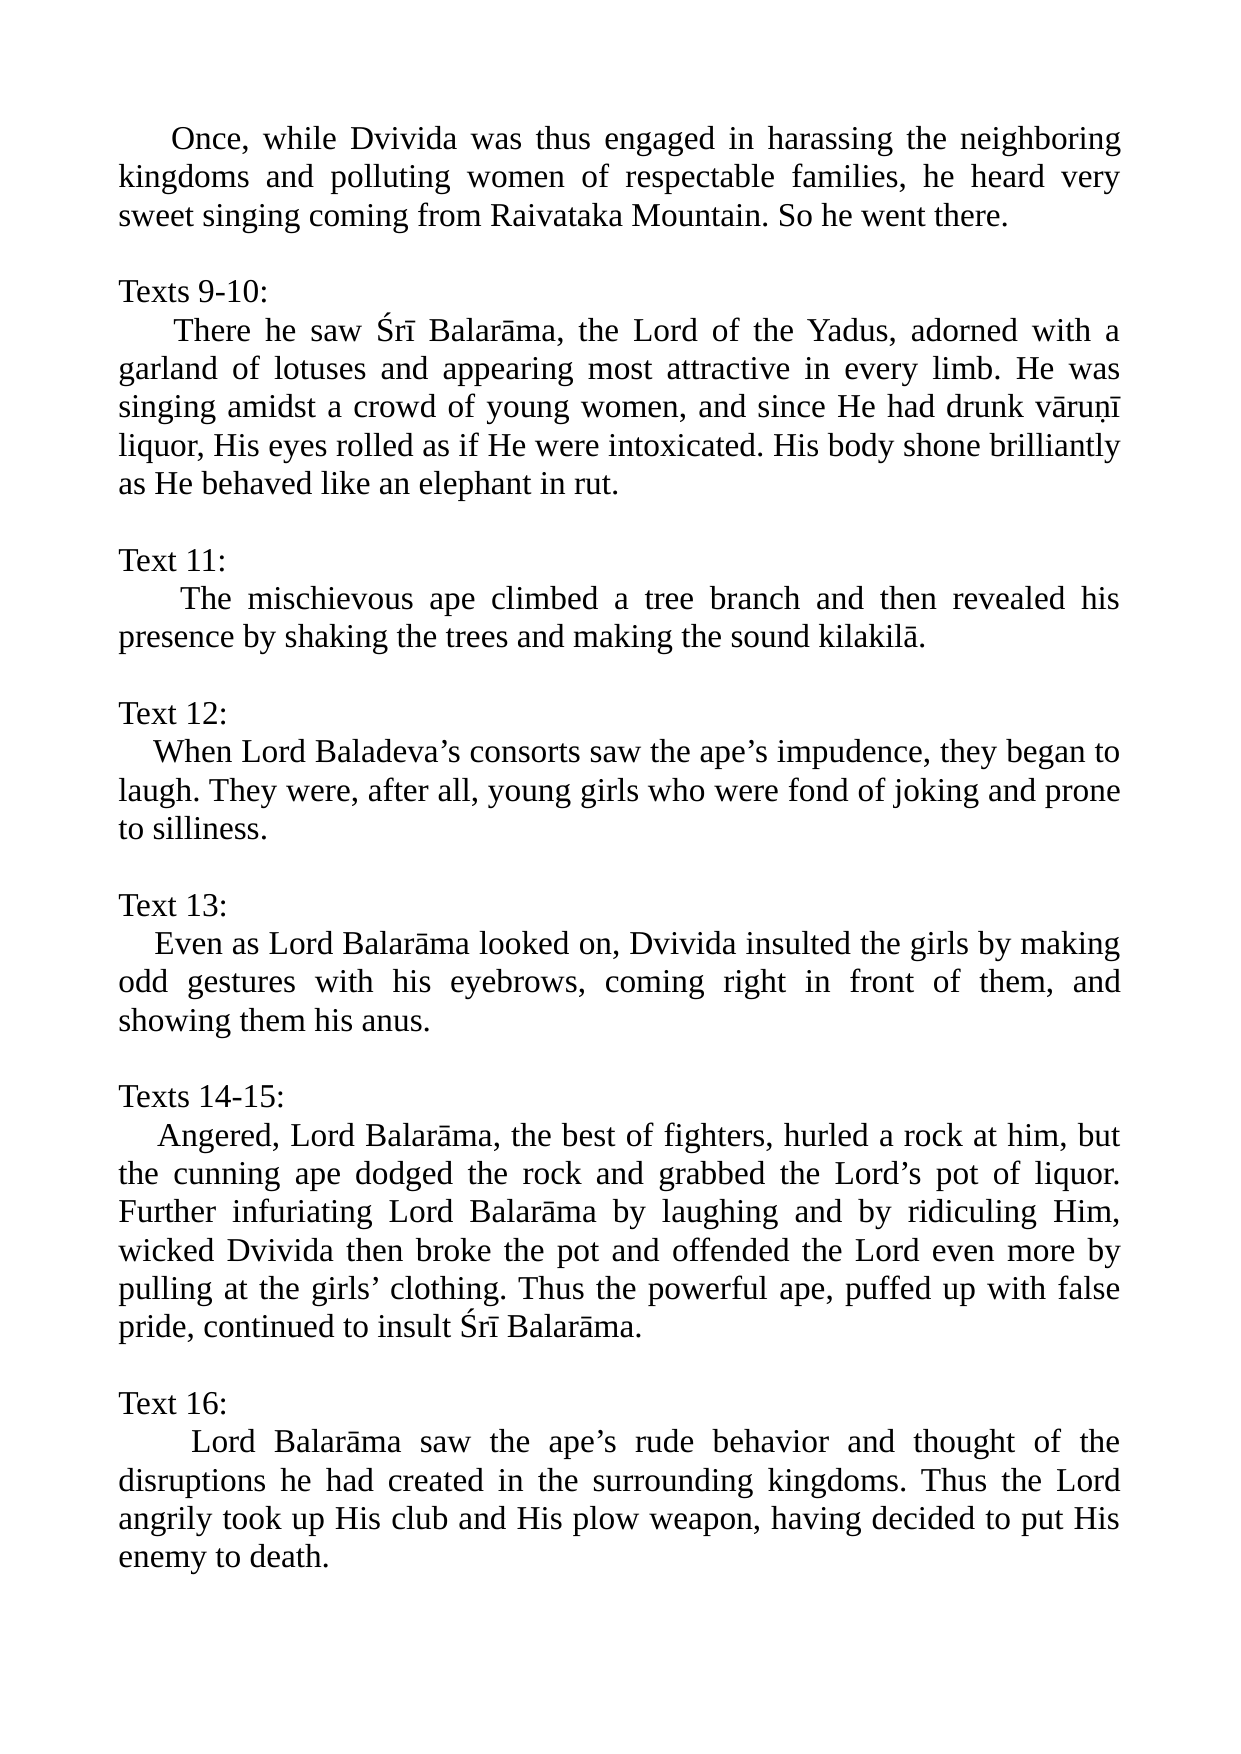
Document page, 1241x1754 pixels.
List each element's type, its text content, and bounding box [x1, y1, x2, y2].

text Text 13: [118, 885, 1122, 923]
text Lord Balarāma saw the ape’s rude behavior and thought of the disruptions he had created in the surrounding kingdoms. Thus the Lord angrily took up His club and His plow weapon, having decided to put His enemy to death. [118, 1421, 1122, 1575]
text Text 16: [118, 1383, 1122, 1421]
text Texts 14-15: [118, 1076, 1122, 1115]
text Text 12: [118, 693, 1122, 731]
text Once, while Dvivida was thus engaged in harassing the neighboring kingdoms and polluting women of respectable families, he heard very sweet singing coming from Raivataka Mountain. So he went there. [118, 118, 1122, 233]
text Angered, Lord Balarāma, the best of fighters, hurled a rock at him, but the cunning ape dodged the rock and grabbed the Lord’s pot of liquor. Further infuriating Lord Balarāma by laughing and by ridiculing Him, wicked Dvivida then broke the pot and offended the Lord even more by pulling at the girls’ clothing. Thus the powerful ape, puffed up with false pride, continued to insult Śrī Balarāma. [118, 1115, 1122, 1345]
text Texts 9-10: [118, 271, 1122, 310]
text There he saw Śrī Balarāma, the Lord of the Yadus, adorned with a garland of lotuses and appearing most attractive in every limb. He was singing amidst a crowd of young women, and since He had drunk vāruṇī liquor, His eyes rolled as if He were intoxicated. His body shone brilliantly as He behaved like an elephant in rut. [118, 310, 1122, 501]
text When Lord Baladeva’s consorts saw the ape’s impudence, they began to laugh. They were, after all, young girls who were fond of joking and prone to silliness. [118, 731, 1122, 846]
text Text 11: [118, 540, 1122, 578]
text Even as Lord Balarāma looked on, Dvivida insulted the girls by making odd gestures with his eyebrows, coming right in front of them, and showing them his anus. [118, 923, 1122, 1038]
text The mischievous ape climbed a tree branch and then revealed his presence by shaking the trees and making the sound kilakilā. [118, 578, 1122, 655]
